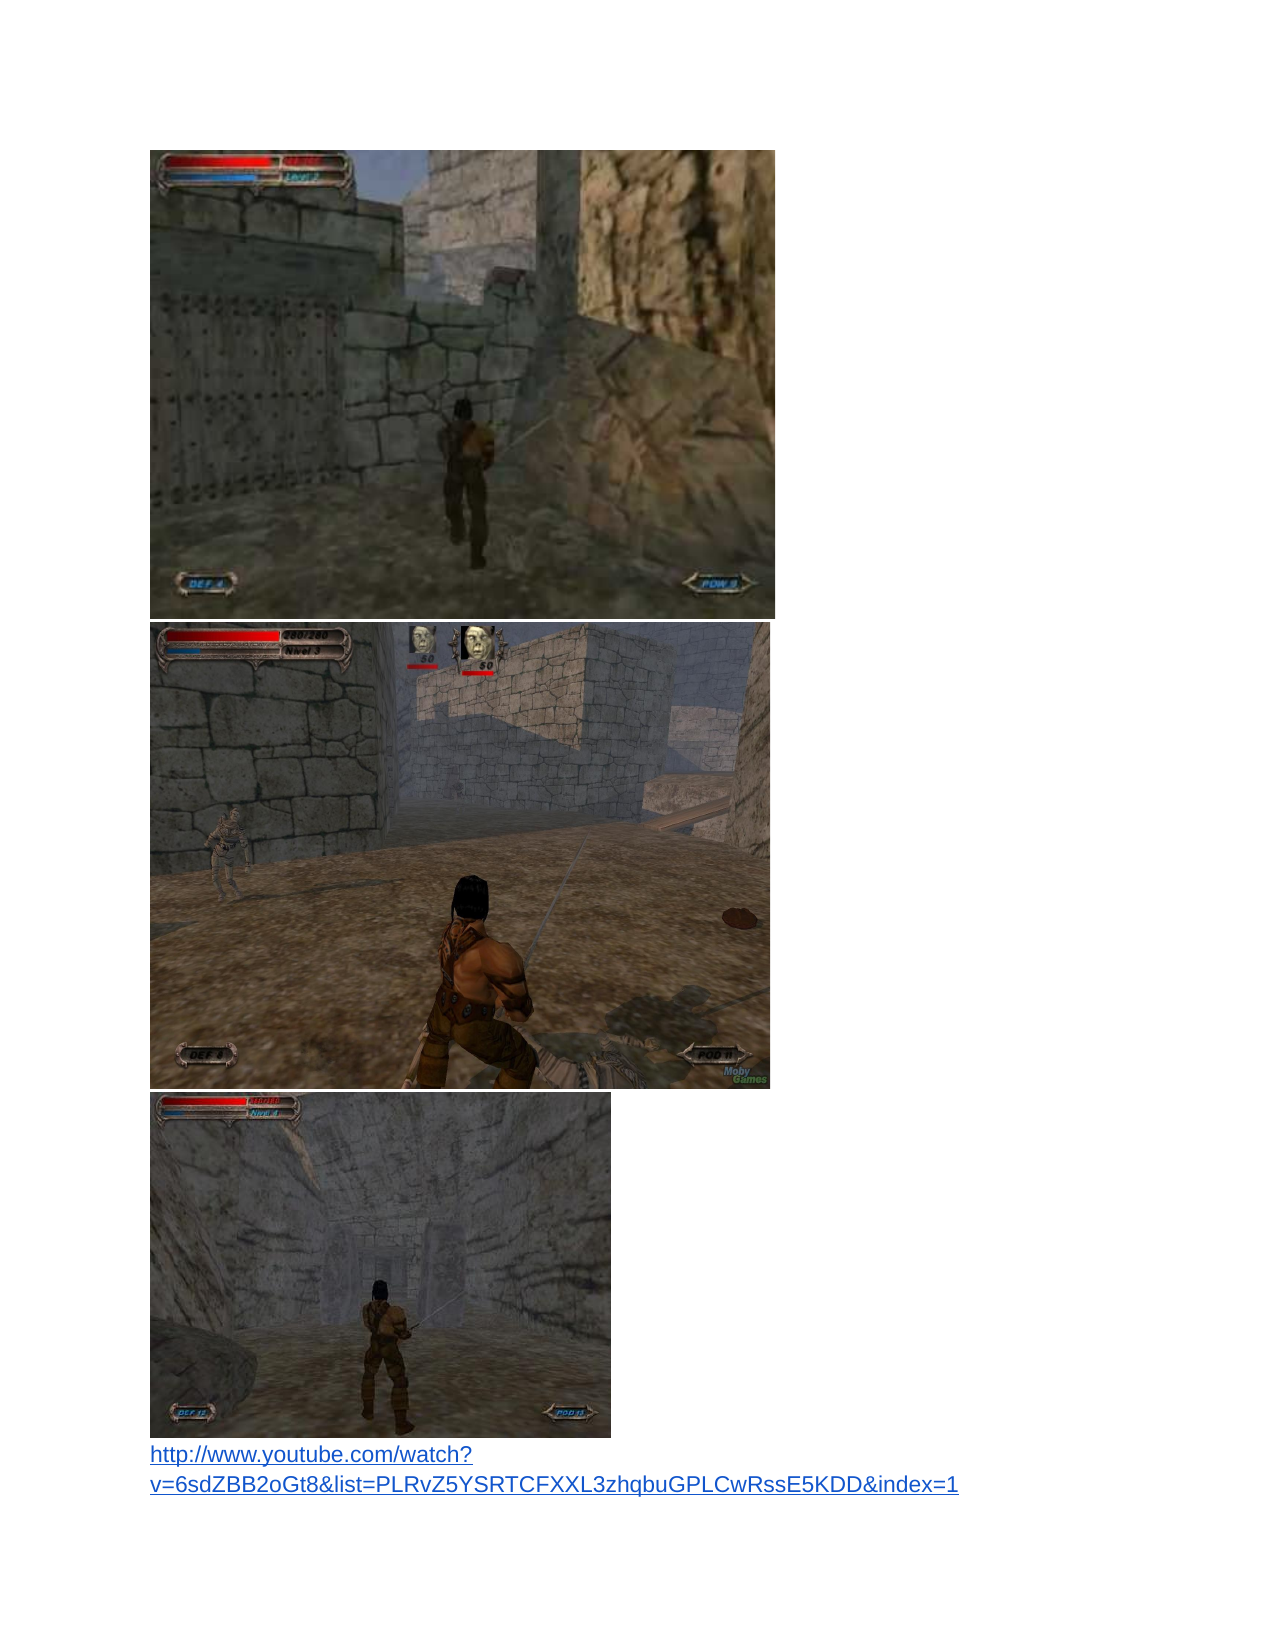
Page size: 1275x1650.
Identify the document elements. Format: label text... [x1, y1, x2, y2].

picture [150, 1092, 611, 1438]
picture [150, 622, 771, 1089]
text http://www.youtube.com/watch?v=6sdZBB2oGt8&list=PLRvZ5YSRTCFXXL3zhqbuGPLCwRssE5KDD&index=1 [150, 1441, 1125, 1498]
picture [150, 150, 775, 619]
